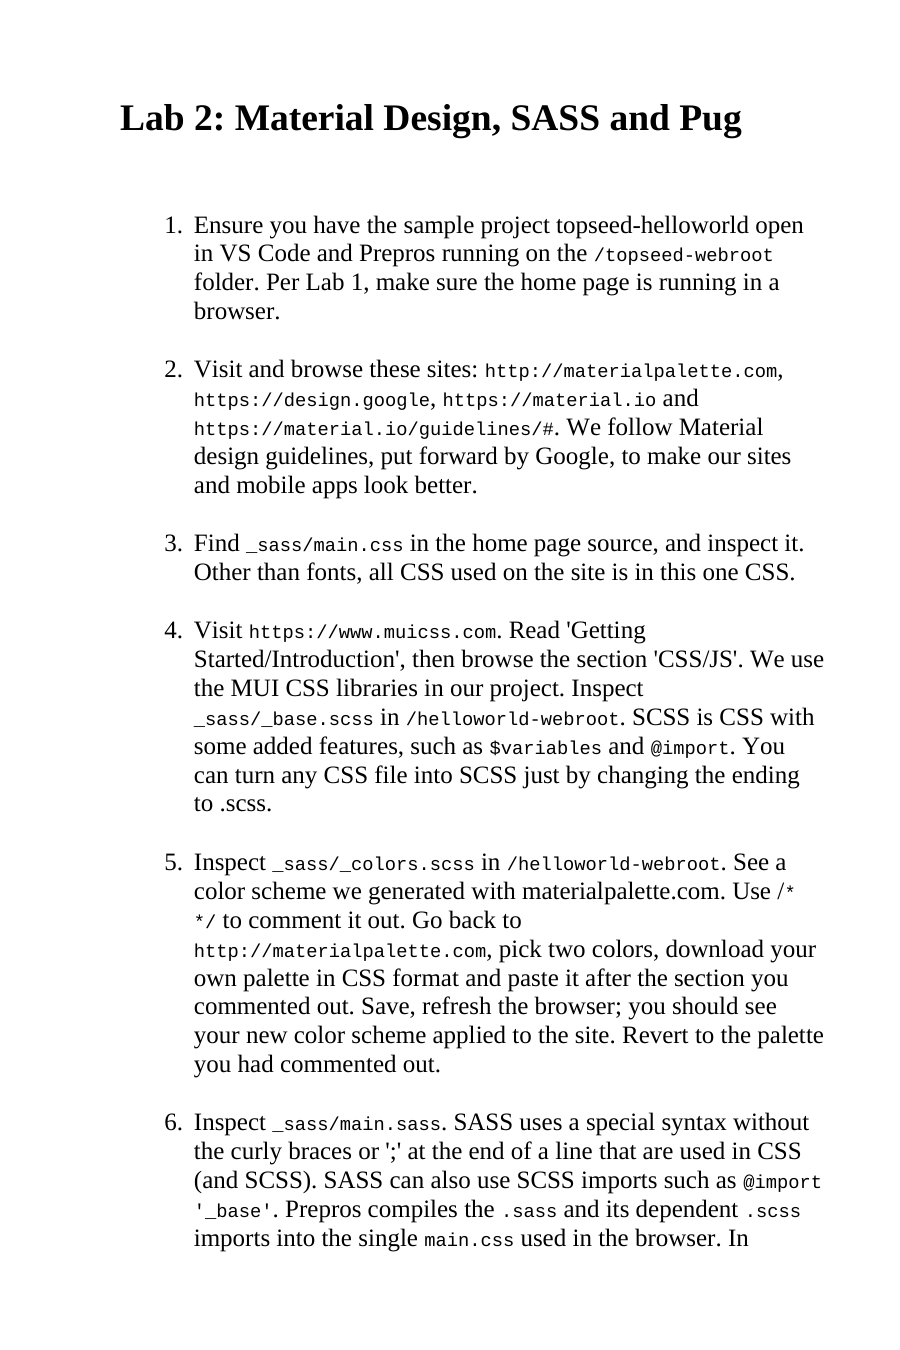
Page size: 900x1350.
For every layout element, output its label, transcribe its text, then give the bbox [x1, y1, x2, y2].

list Find _sass/main.css in the home page source, and inspect it. Other than fonts, all CSS used on the site is in this one CSS. [164, 528, 825, 586]
list Inspect _sass/_colors.scss in /helloworld-webroot. See a color scheme we generated with materialpalette.com. Use /* */ to comment it out. Go back to http://materialpalette.com, pick two colors, download your own palette in CSS format and paste it after the section you commented out. Save, refresh the browser; you should see your new color scheme applied to the site. Revert to the palette you had commented out. [164, 847, 825, 1078]
list Visit and browse these sites: http://materialpalette.com, https://design.google, https://material.io and https://material.io/guidelines/#. We follow Material design guidelines, put forward by Google, to make our sites and mobile apps look better. [164, 354, 825, 499]
subtitle Lab 2: Material Design, SASS and Pug [120, 96, 825, 139]
list Ensure you have the sample project topseed-helloworld open in VS Code and Prepros running on the /topseed-webroot folder. Per Lab 1, make sure the home page is running in a browser. [164, 210, 825, 325]
list Visit https://www.muicss.com. Read 'Getting Started/Introduction', then browse the section 'CSS/JS'. We use the MUI CSS libraries in our project. Inspect _sass/_base.scss in /helloworld-webroot. SCSS is CSS with some added features, such as $variables and @import. You can turn any CSS file into SCSS just by changing the ending to .scss. [164, 615, 825, 817]
list Inspect _sass/main.sass. SASS uses a special syntax without the curly braces or ';' at the end of a line that are used in CSS (and SCSS). SASS can also use SCSS imports such as @import '_base'. Prepros compiles the .sass and its dependent .scss imports into the single main.css used in the browser. In [164, 1107, 825, 1252]
